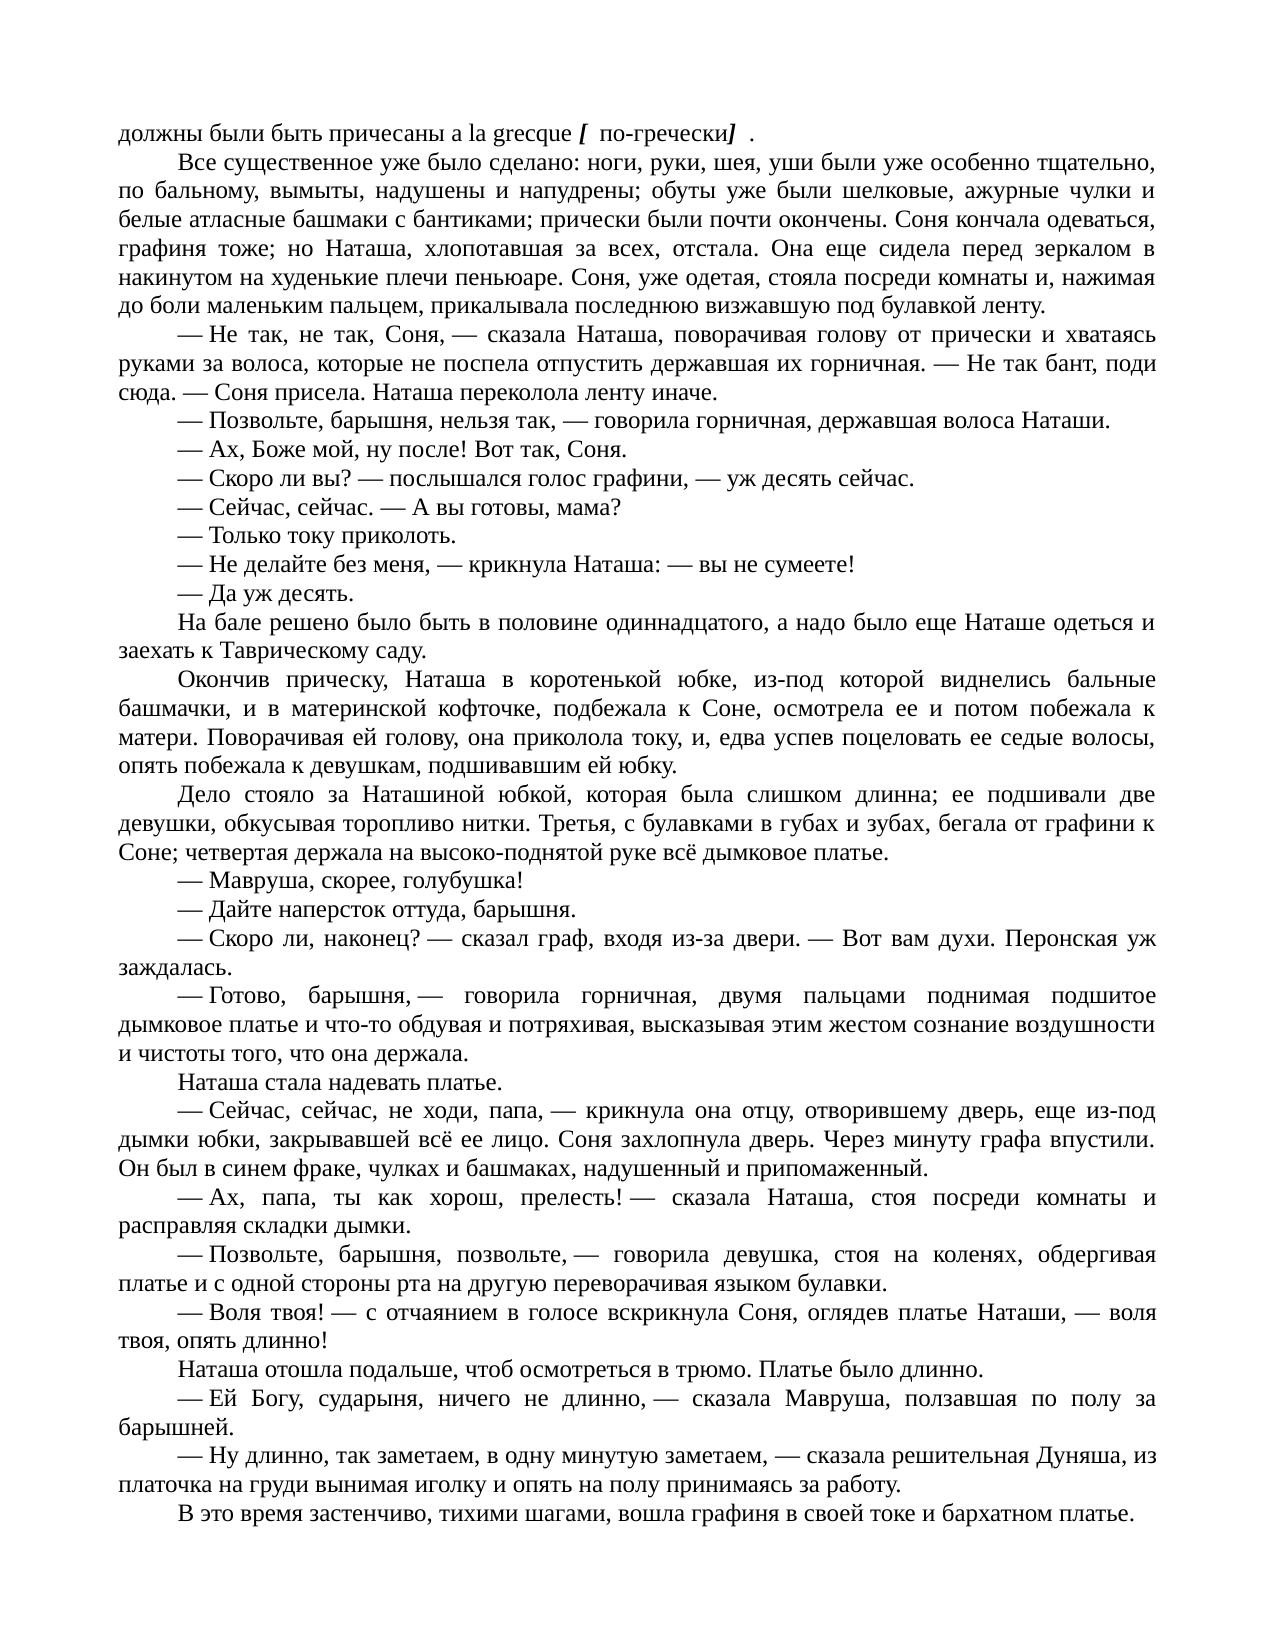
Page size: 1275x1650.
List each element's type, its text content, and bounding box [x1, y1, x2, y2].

text — Воля твоя! — с отчаянием в голосе вскрикнула Соня, оглядев платье Наташи, — воля твоя, опять длинно! [118, 1297, 1157, 1354]
text — Да уж десять. [118, 578, 1157, 607]
text — Не делайте без меня, — крикнула Наташа: — вы не сумеете! [118, 549, 1157, 578]
text — Ну длинно, так заметаем, в одну минутую заметаем, — сказала решительная Дуняша, из платочка на груди вынимая иголку и опять на полу принимаясь за работу. [118, 1441, 1157, 1498]
text Наташа стала надевать платье. [118, 1067, 1157, 1096]
text — Сейчас, сейчас, не ходи, папа, — крикнула она отцу, отворившему дверь, еще из-под дымки юбки, закрывавшей всё ее лицо. Соня захлопнула дверь. Через минуту графа впустили. Он был в синем фраке, чулках и башмаках, надушенный и припомаженный. [118, 1096, 1157, 1182]
text — Позвольте, барышня, позвольте, — говорила девушка, стоя на коленях, обдергивая платье и с одной стороны рта на другую переворачивая языком булавки. [118, 1239, 1157, 1297]
text — Скоро ли, наконец? — сказал граф, входя из-за двери. — Вот вам духи. Перонская уж заждалась. [118, 923, 1157, 981]
text В это время застенчиво, тихими шагами, вошла графиня в своей токе и бархатном платье. [118, 1498, 1157, 1527]
text Все существенное уже было сделано: ноги, руки, шея, уши были уже особенно тщательно, по бальному, вымыты, надушены и напудрены; обуты уже были шелковые, ажурные чулки и белые атласные башмаки с бантиками; прически были почти окончены. Соня кончала одеваться, графиня тоже; но Наташа, хлопотавшая за всех, отстала. Она еще сидела перед зеркалом в накинутом на худенькие плечи пеньюаре. Соня, уже одетая, стояла посреди комнаты и, нажимая до боли маленьким пальцем, прикалывала последнюю визжавшую под булавкой ленту. [118, 147, 1157, 319]
text Окончив прическу, Наташа в коротенькой юбке, из-под которой виднелись бальные башмачки, и в материнской кофточке, подбежала к Соне, осмотрела ее и потом побежала к матери. Поворачивая ей голову, она приколола току, и, едва успев поцеловать ее седые волосы, опять побежала к девушкам, подшивавшим ей юбку. [118, 664, 1157, 779]
text — Ах, папа, ты как хорош, прелесть! — сказала Наташа, стоя посреди комнаты и расправляя складки дымки. [118, 1182, 1157, 1239]
text — Ей Богу, сударыня, ничего не длинно, — сказала Мавруша, ползавшая по полу за барышней. [118, 1383, 1157, 1441]
text — Не так, не так, Соня, — сказала Наташа, поворачивая голову от прически и хватаясь руками за волоса, которые не поспела отпустить державшая их горничная. — Не так бант, поди сюда. — Соня присела. Наташа переколола ленту иначе. [118, 319, 1157, 406]
text Дело стояло за Наташиной юбкой, которая была слишком длинна; ее подшивали две девушки, обкусывая торопливо нитки. Третья, с булавками в губах и зубах, бегала от графини к Соне; четвертая держала на высоко-поднятой руке всё дымковое платье. [118, 779, 1157, 866]
text — Дайте наперсток оттуда, барышня. [118, 894, 1157, 923]
text — Сейчас, сейчас. — А вы готовы, мама? [118, 492, 1157, 521]
text — Мавруша, скорее, голубушка! [118, 866, 1157, 894]
text Наташа отошла подальше, чтоб осмотреться в трюмо. Платье было длинно. [118, 1354, 1157, 1383]
text — Ах, Боже мой, ну после! Вот так, Соня. [118, 434, 1157, 463]
text На бале решено было быть в половине одиннадцатого, a надо было еще Наташе одеться и заехать к Таврическому саду. [118, 607, 1157, 664]
text — Только току приколоть. [118, 521, 1157, 549]
text — Скоро ли вы? — послышался голос графини, — уж десять сейчас. [118, 463, 1157, 492]
text должны были быть причесаны a la grecque [ по-гречески] . [118, 118, 1157, 147]
text — Готово, барышня, — говорила горничная, двумя пальцами поднимая подшитое дымковое платье и что-то обдувая и потряхивая, высказывая этим жестом сознание воздушности и чистоты того, что она держала. [118, 981, 1157, 1067]
text — Позвольте, барышня, нельзя так, — говорила горничная, державшая волоса Наташи. [118, 406, 1157, 434]
